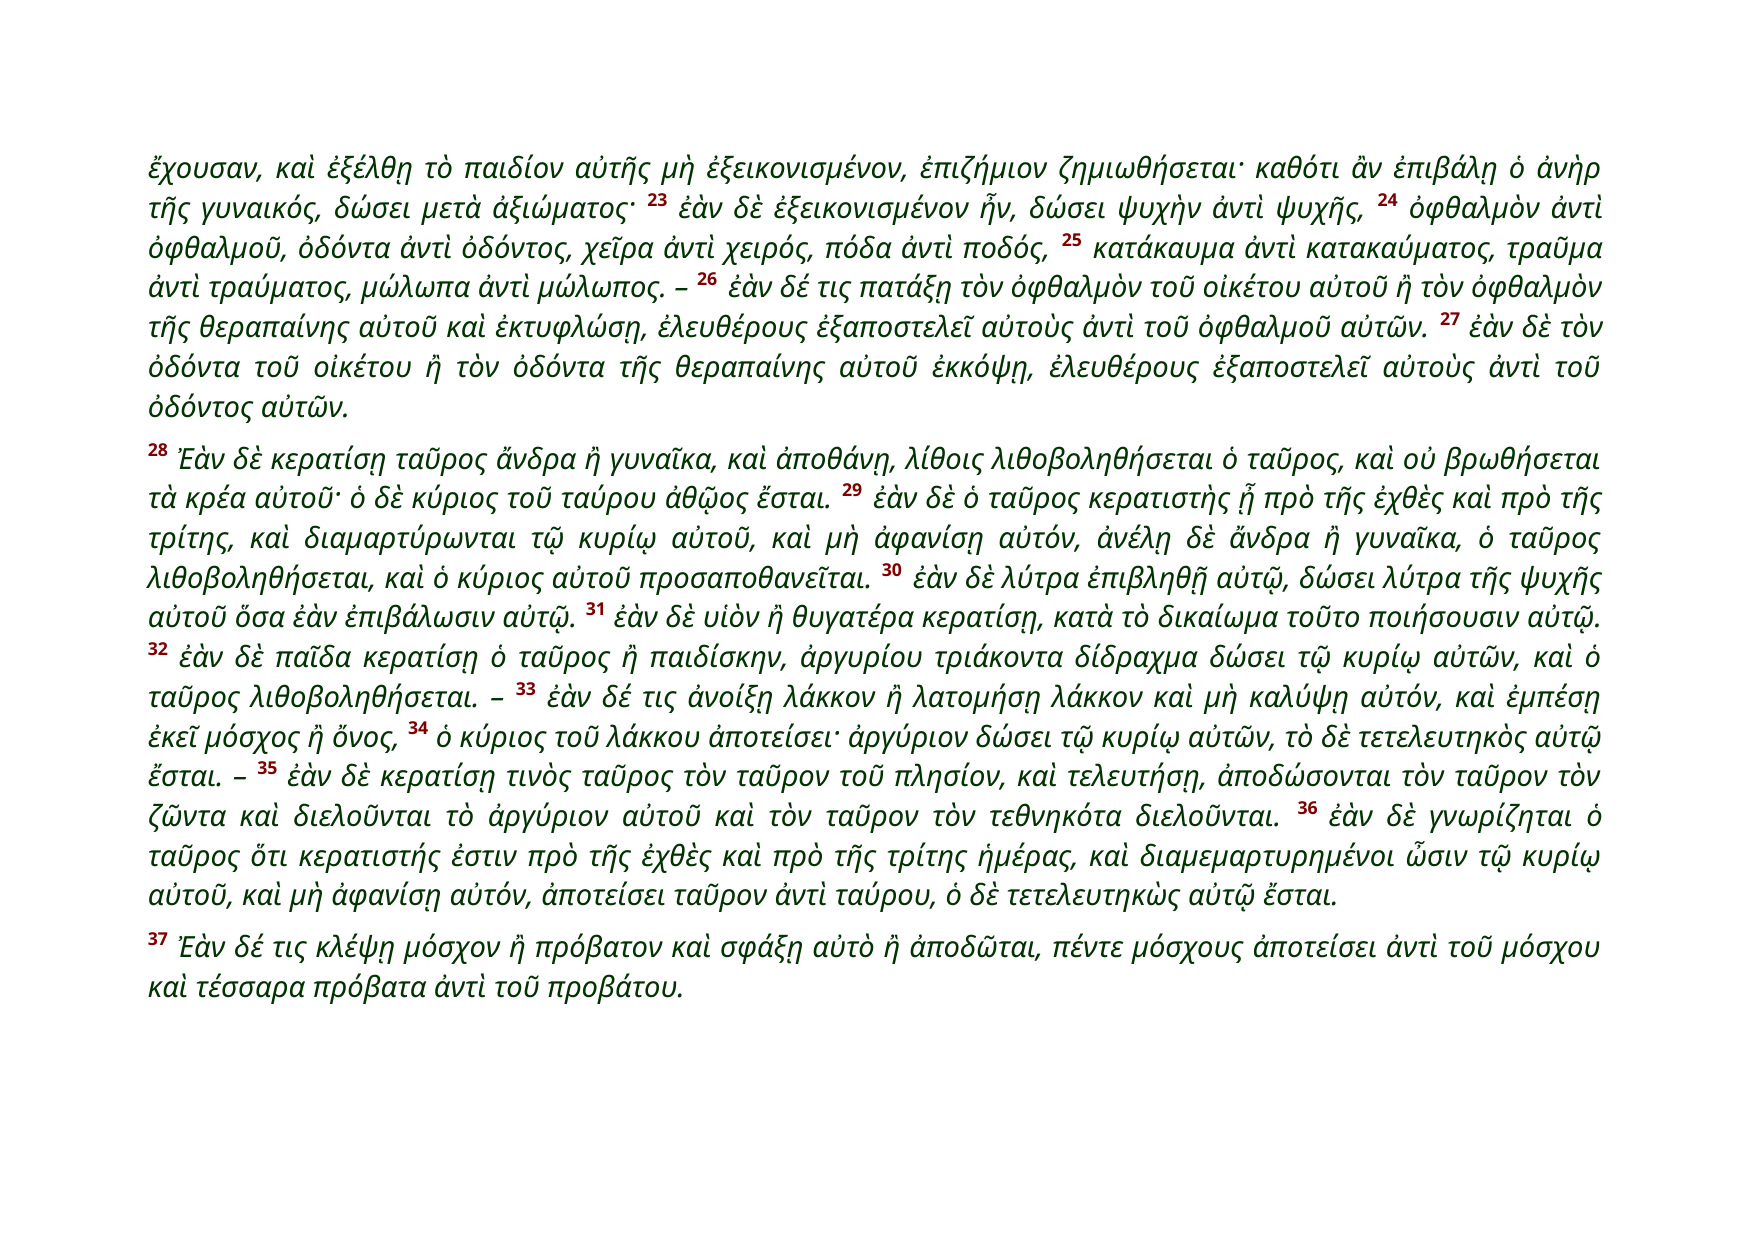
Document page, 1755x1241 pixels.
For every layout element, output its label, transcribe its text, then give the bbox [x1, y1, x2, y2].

text ἔχουσαν, καὶ ἐξέλθῃ τὸ παιδίον αὐτῆς μὴ ἐξεικονισμένον, ἐπιζήμιον ζημιωθήσεται· καθότι ἂν ἐπιβάλῃ ὁ ἀνὴρ τῆς γυναικός, δώσει μετὰ ἀξιώματος· 23 ἐὰν δὲ ἐξεικονισμένον ἦν, δώσει ψυχὴν ἀντὶ ψυχῆς, 24 ὀφθαλμὸν ἀντὶ ὀφθαλμοῦ, ὀδόντα ἀντὶ ὀδόντος, χεῖρα ἀντὶ χειρός, πόδα ἀντὶ ποδός, 25 κατάκαυμα ἀντὶ κατακαύματος, τραῦμα ἀντὶ τραύματος, μώλωπα ἀντὶ μώλωπος. – 26 ἐὰν δέ τις πατάξῃ τὸν ὀφθαλμὸν τοῦ οἰκέτου αὐτοῦ ἢ τὸν ὀφθαλμὸν τῆς θεραπαίνης αὐτοῦ καὶ ἐκτυφλώσῃ, ἐλευθέρους ἐξαποστελεῖ αὐτοὺς ἀντὶ τοῦ ὀφθαλμοῦ αὐτῶν. 27 ἐὰν δὲ τὸν ὀδόντα τοῦ οἰκέτου ἢ τὸν ὀδόντα τῆς θεραπαίνης αὐτοῦ ἐκκόψῃ, ἐλευθέρους ἐξαποστελεῖ αὐτοὺς ἀντὶ τοῦ ὀδόντος αὐτῶν. [148, 148, 1606, 426]
text 28 Ἐὰν δὲ κερατίσῃ ταῦρος ἄνδρα ἢ γυναῖκα, καὶ ἀποθάνῃ, λίθοις λιθοβοληθήσεται ὁ ταῦρος, καὶ οὐ βρωθήσεται τὰ κρέα αὐτοῦ· ὁ δὲ κύριος τοῦ ταύρου ἀθῷος ἔσται. 29 ἐὰν δὲ ὁ ταῦρος κερατιστὴς ᾖ πρὸ τῆς ἐχθὲς καὶ πρὸ τῆς τρίτης, καὶ διαμαρτύρωνται τῷ κυρίῳ αὐτοῦ, καὶ μὴ ἀφανίσῃ αὐτόν, ἀνέλῃ δὲ ἄνδρα ἢ γυναῖκα, ὁ ταῦρος λιθοβοληθήσεται, καὶ ὁ κύριος αὐτοῦ προσαποθανεῖται. 30 ἐὰν δὲ λύτρα ἐπιβληθῇ αὐτῷ, δώσει λύτρα τῆς ψυχῆς αὐτοῦ ὅσα ἐὰν ἐπιβάλωσιν αὐτῷ. 31 ἐὰν δὲ υἱὸν ἢ θυγατέρα κερατίσῃ, κατὰ τὸ δικαίωμα τοῦτο ποιήσουσιν αὐτῷ. 32 ἐὰν δὲ παῖδα κερατίσῃ ὁ ταῦρος ἢ παιδίσκην, ἀργυρίου τριάκοντα δίδραχμα δώσει τῷ κυρίῳ αὐτῶν, καὶ ὁ ταῦρος λιθοβοληθήσεται. – 33 ἐὰν δέ τις ἀνοίξῃ λάκκον ἢ λατομήσῃ λάκκον καὶ μὴ καλύψῃ αὐτόν, καὶ ἐμπέσῃ ἐκεῖ μόσχος ἢ ὄνος, 34 ὁ κύριος τοῦ λάκκου ἀποτείσει· ἀργύριον δώσει τῷ κυρίῳ αὐτῶν, τὸ δὲ τετελευτηκὸς αὐτῷ ἔσται. – 35 ἐὰν δὲ κερατίσῃ τινὸς ταῦρος τὸν ταῦρον τοῦ πλησίον, καὶ τελευτήσῃ, ἀποδώσονται τὸν ταῦρον τὸν ζῶντα καὶ διελοῦνται τὸ ἀργύριον αὐτοῦ καὶ τὸν ταῦρον τὸν τεθνηκότα διελοῦνται. 36 ἐὰν δὲ γνωρίζηται ὁ ταῦρος ὅτι κερατιστής ἐστιν πρὸ τῆς ἐχθὲς καὶ πρὸ τῆς τρίτης ἡμέρας, καὶ διαμεμαρτυρημένοι ὦσιν τῷ κυρίῳ αὐτοῦ, καὶ μὴ ἀφανίσῃ αὐτόν, ἀποτείσει ταῦρον ἀντὶ ταύρου, ὁ δὲ τετελευτηκὼς αὐτῷ ἔσται. [148, 438, 1606, 914]
text 37 Ἐὰν δέ τις κλέψῃ μόσχον ἢ πρόβατον καὶ σφάξῃ αὐτὸ ἢ ἀποδῶται, πέντε μόσχους ἀποτείσει ἀντὶ τοῦ μόσχου καὶ τέσσαρα πρόβατα ἀντὶ τοῦ προβάτου. [148, 927, 1606, 1006]
